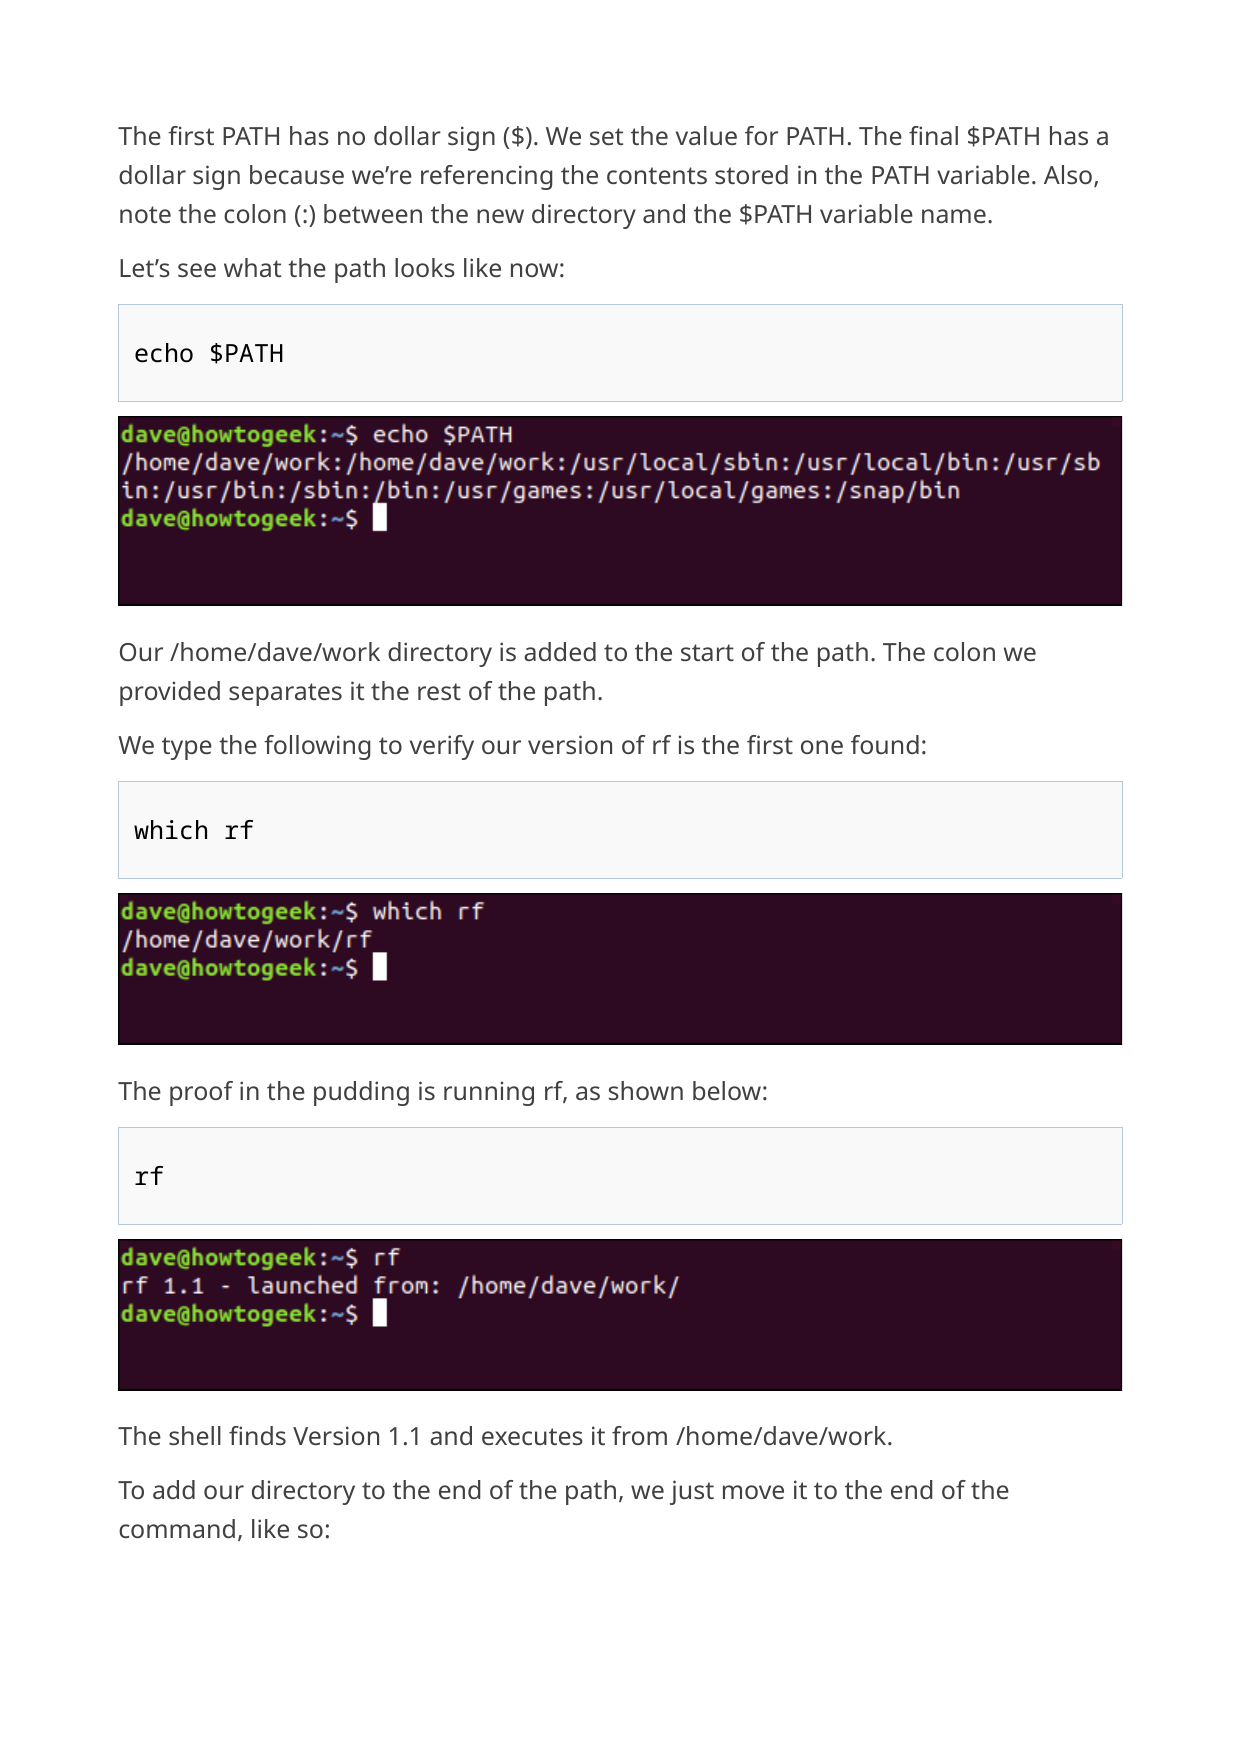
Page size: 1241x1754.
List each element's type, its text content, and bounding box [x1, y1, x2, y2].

text The proof in the pudding is running rf, as shown below: [118, 1073, 1122, 1107]
text rf [119, 1128, 1122, 1224]
picture [118, 893, 1123, 1045]
text The first PATH has no dollar sign ($). We set the value for PATH. The final $PATH has a dollar sign because we’re referencing the contents stored in the PATH variable. Also, note the colon (:) between the new directory and the $PATH variable name. [118, 118, 1122, 231]
picture [118, 416, 1123, 606]
text echo $PATH [119, 305, 1122, 401]
text We type the following to verify our version of rf is the first one found: [118, 728, 1122, 762]
text The shell finds Version 1.1 and executes it from /home/dave/work. [118, 1419, 1122, 1453]
text To add our directory to the end of the path, we just move it to the end of the command, like so: [118, 1473, 1122, 1546]
text Our /home/dave/work directory is added to the start of the path. The colon we provided separates it the rest of the path. [118, 635, 1122, 708]
text which rf [119, 782, 1122, 878]
picture [118, 1239, 1123, 1391]
text Let’s see what the path looks like now: [118, 250, 1122, 284]
